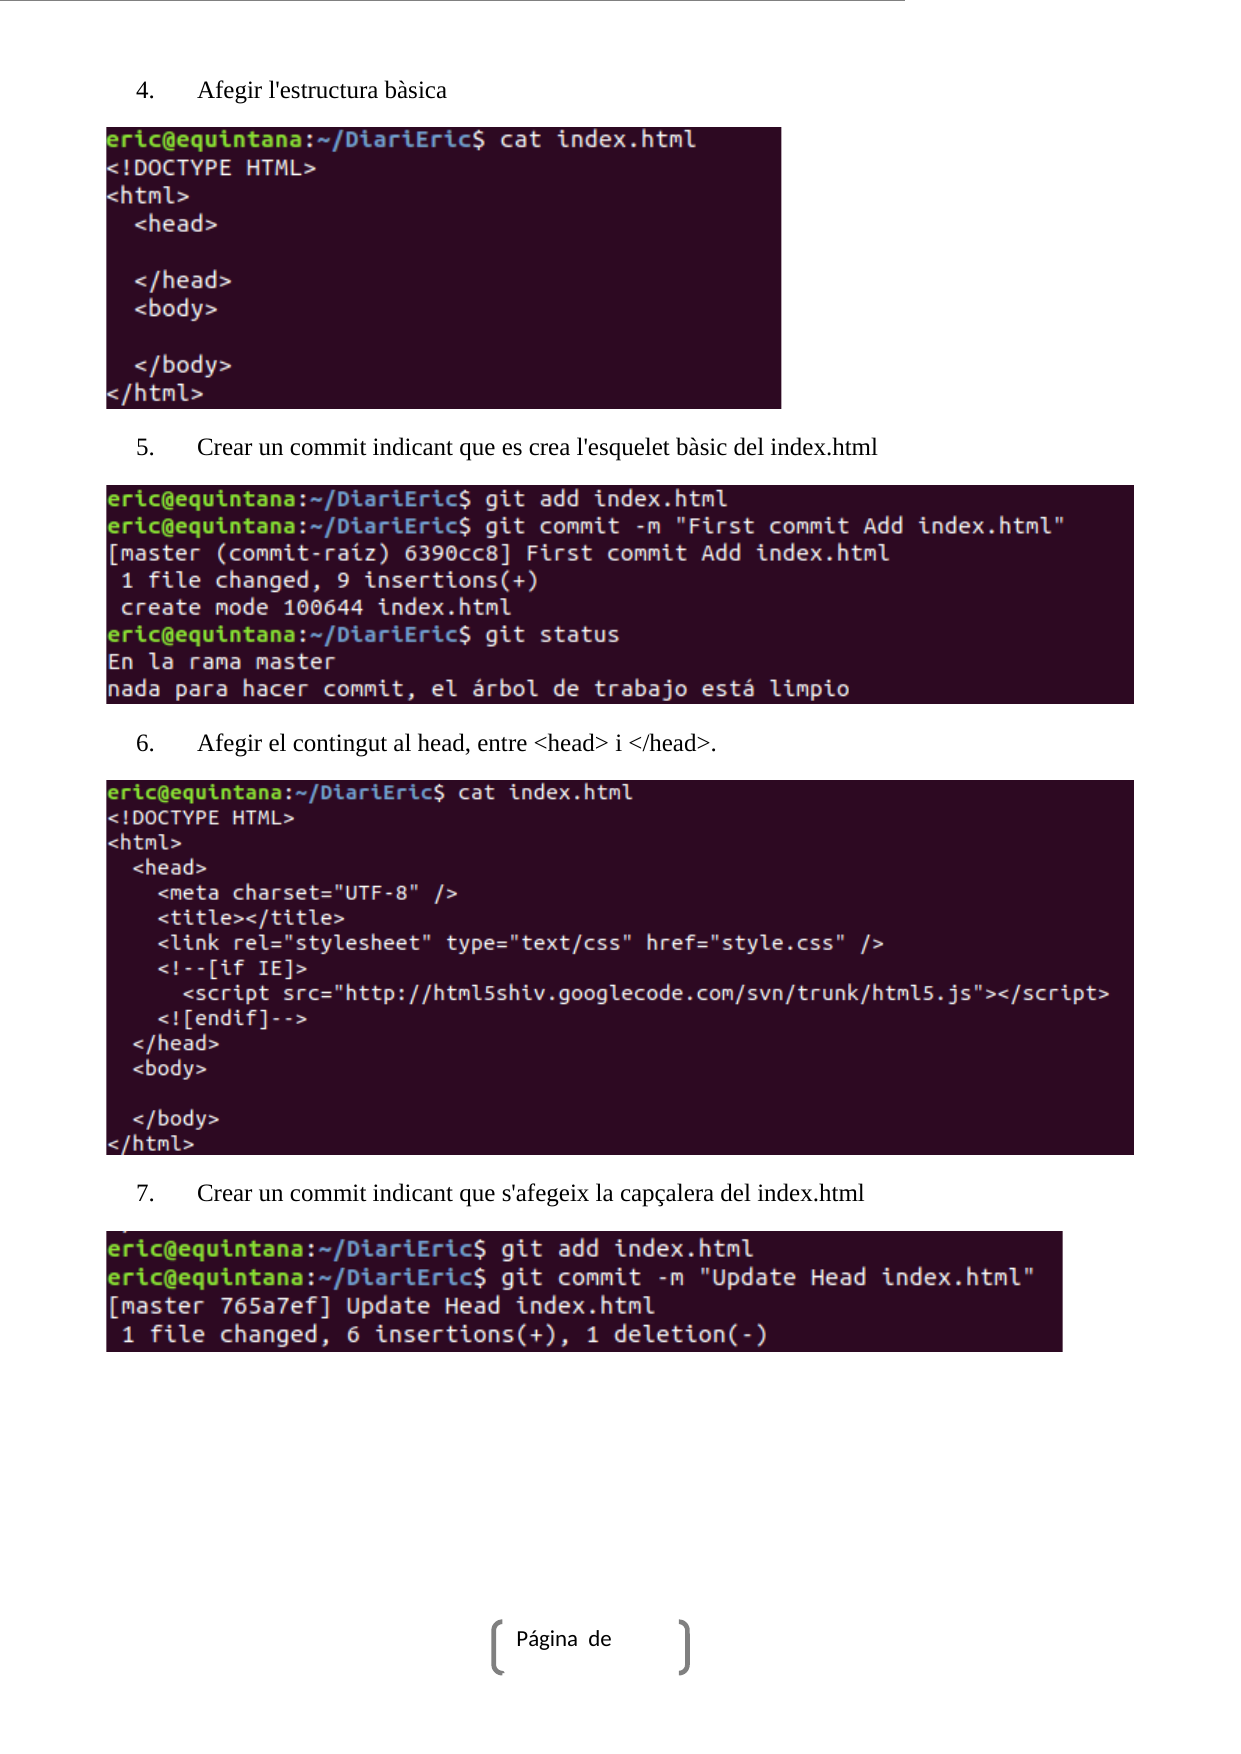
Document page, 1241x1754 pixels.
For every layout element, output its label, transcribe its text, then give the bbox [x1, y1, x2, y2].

list Afegir l'estructura bàsica [136, 75, 1134, 104]
list Afegir el contingut al head, entre <head> i </head>. [136, 728, 1134, 756]
picture [106, 780, 1134, 1155]
picture [106, 1231, 1063, 1352]
list Crear un commit indicant que s'afegeix la capçalera del index.html [136, 1178, 1134, 1207]
picture [106, 485, 1134, 704]
picture [106, 127, 782, 409]
list Crear un commit indicant que es crea l'esquelet bàsic del index.html [136, 432, 1134, 461]
